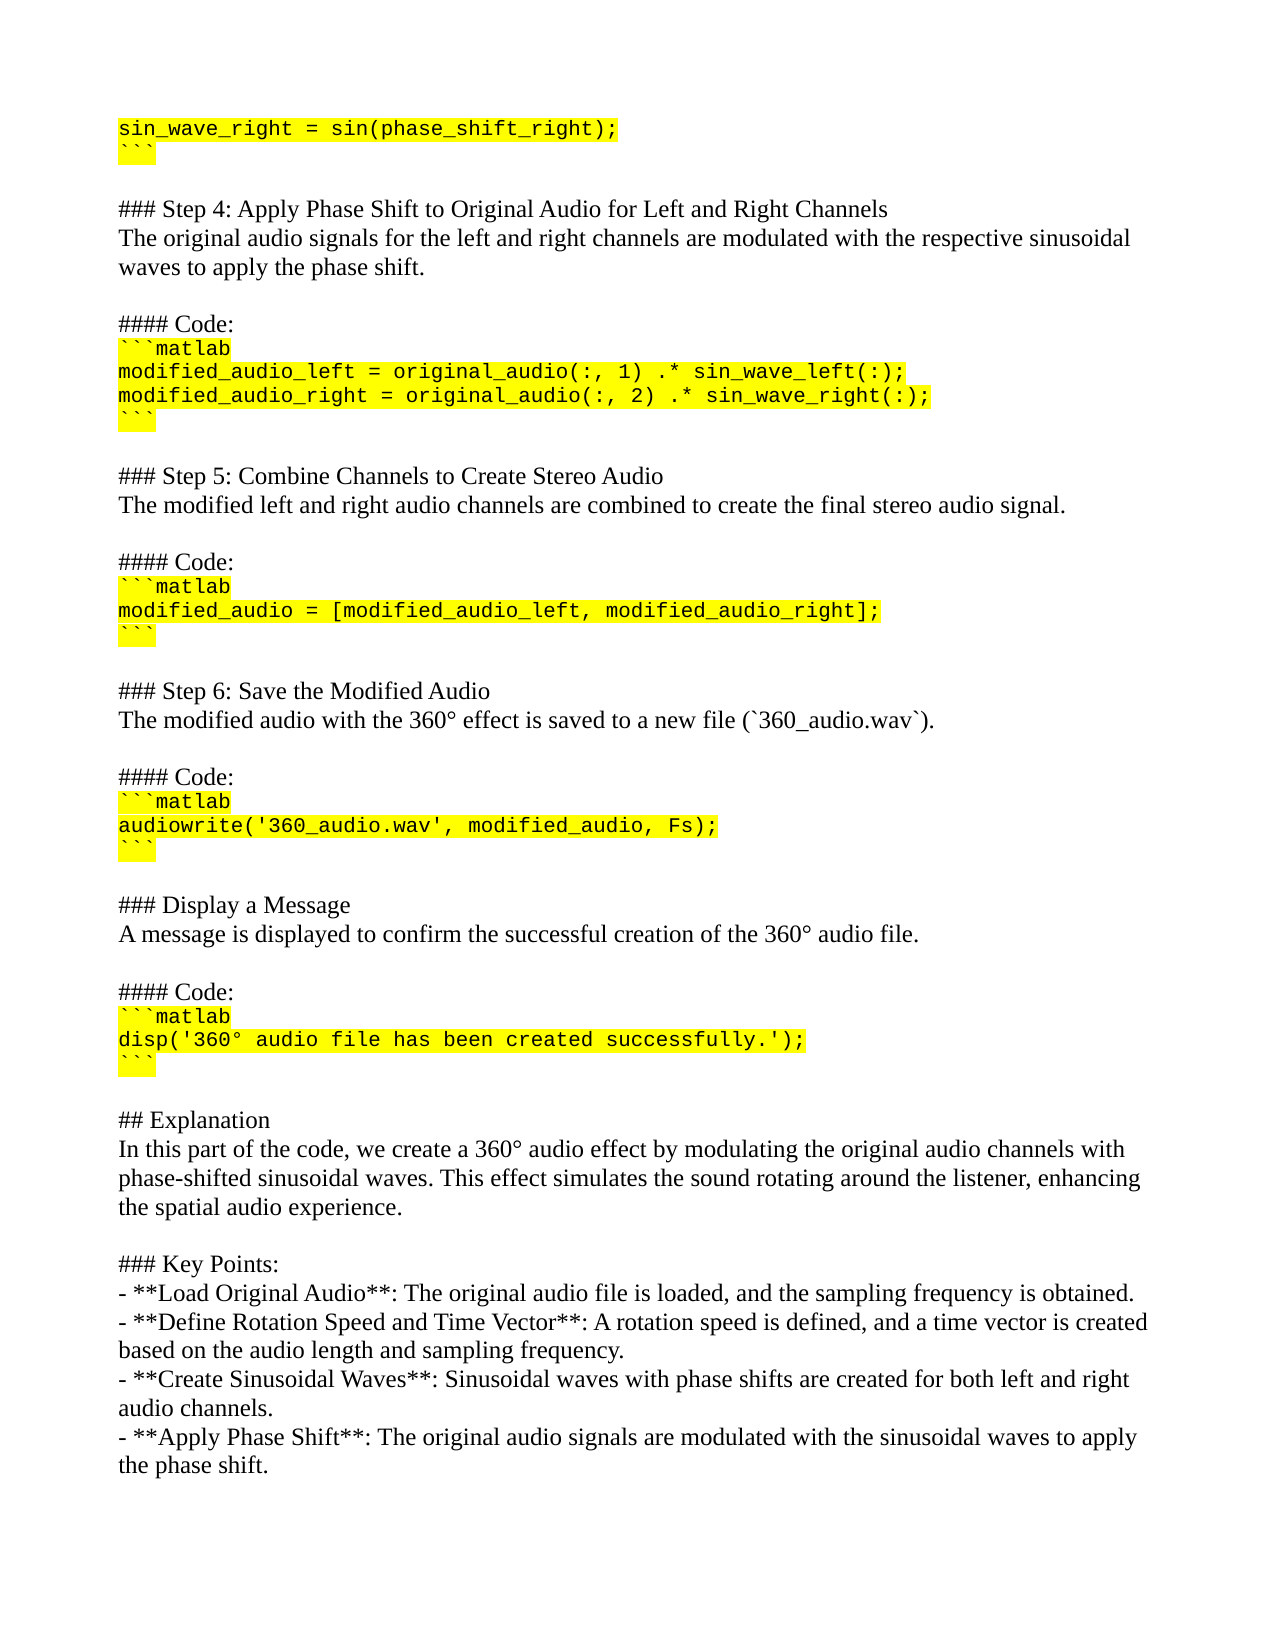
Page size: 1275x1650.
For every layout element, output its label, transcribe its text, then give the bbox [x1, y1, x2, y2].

text #### Code: [118, 762, 1157, 791]
text The original audio signals for the left and right channels are modulated with the respective sinusoidal waves to apply the phase shift. [118, 223, 1157, 280]
text ``` [118, 623, 1157, 647]
text The modified left and right audio channels are combined to create the final stereo audio signal. [118, 490, 1157, 519]
text #### Code: [118, 309, 1157, 338]
text audiowrite('360_audio.wav', modified_audio, Fs); [118, 814, 1157, 838]
text ```matlab [118, 1006, 1157, 1029]
text ### Step 4: Apply Phase Shift to Original Audio for Left and Right Channels [118, 194, 1157, 223]
text sin_wave_right = sin(phase_shift_right); [118, 118, 1157, 142]
text ### Display a Message [118, 891, 1157, 919]
text ``` [118, 1053, 1157, 1077]
text - **Load Original Audio**: The original audio file is loaded, and the sampling frequency is obtained. [118, 1278, 1157, 1307]
text ``` [118, 838, 1157, 862]
text In this part of the code, we create a 360° audio effect by modulating the original audio channels with phase-shifted sinusoidal waves. This effect simulates the sound rotating around the listener, enhancing the spatial audio experience. [118, 1134, 1157, 1220]
text #### Code: [118, 547, 1157, 576]
text ### Key Points: [118, 1249, 1157, 1278]
text A message is displayed to confirm the successful creation of the 360° audio file. [118, 919, 1157, 948]
text ``` [118, 142, 1157, 165]
text ```matlab [118, 791, 1157, 814]
text ```matlab [118, 338, 1157, 362]
text modified_audio_right = original_audio(:, 2) .* sin_wave_right(:); [118, 385, 1157, 409]
text - **Create Sinusoidal Waves**: Sinusoidal waves with phase shifts are created for both left and right audio channels. [118, 1364, 1157, 1422]
text - **Apply Phase Shift**: The original audio signals are modulated with the sinusoidal waves to apply the phase shift. [118, 1422, 1157, 1479]
text #### Code: [118, 977, 1157, 1006]
text - **Define Rotation Speed and Time Vector**: A rotation speed is defined, and a time vector is created based on the audio length and sampling frequency. [118, 1307, 1157, 1364]
text ``` [118, 409, 1157, 432]
text The modified audio with the 360° effect is saved to a new file (`360_audio.wav`). [118, 705, 1157, 733]
text modified_audio = [modified_audio_left, modified_audio_right]; [118, 600, 1157, 623]
text modified_audio_left = original_audio(:, 1) .* sin_wave_left(:); [118, 362, 1157, 385]
text ```matlab [118, 576, 1157, 600]
text ### Step 5: Combine Channels to Create Stereo Audio [118, 461, 1157, 490]
text disp('360° audio file has been created successfully.'); [118, 1029, 1157, 1053]
text ## Explanation [118, 1105, 1157, 1134]
text ### Step 6: Save the Modified Audio [118, 676, 1157, 705]
